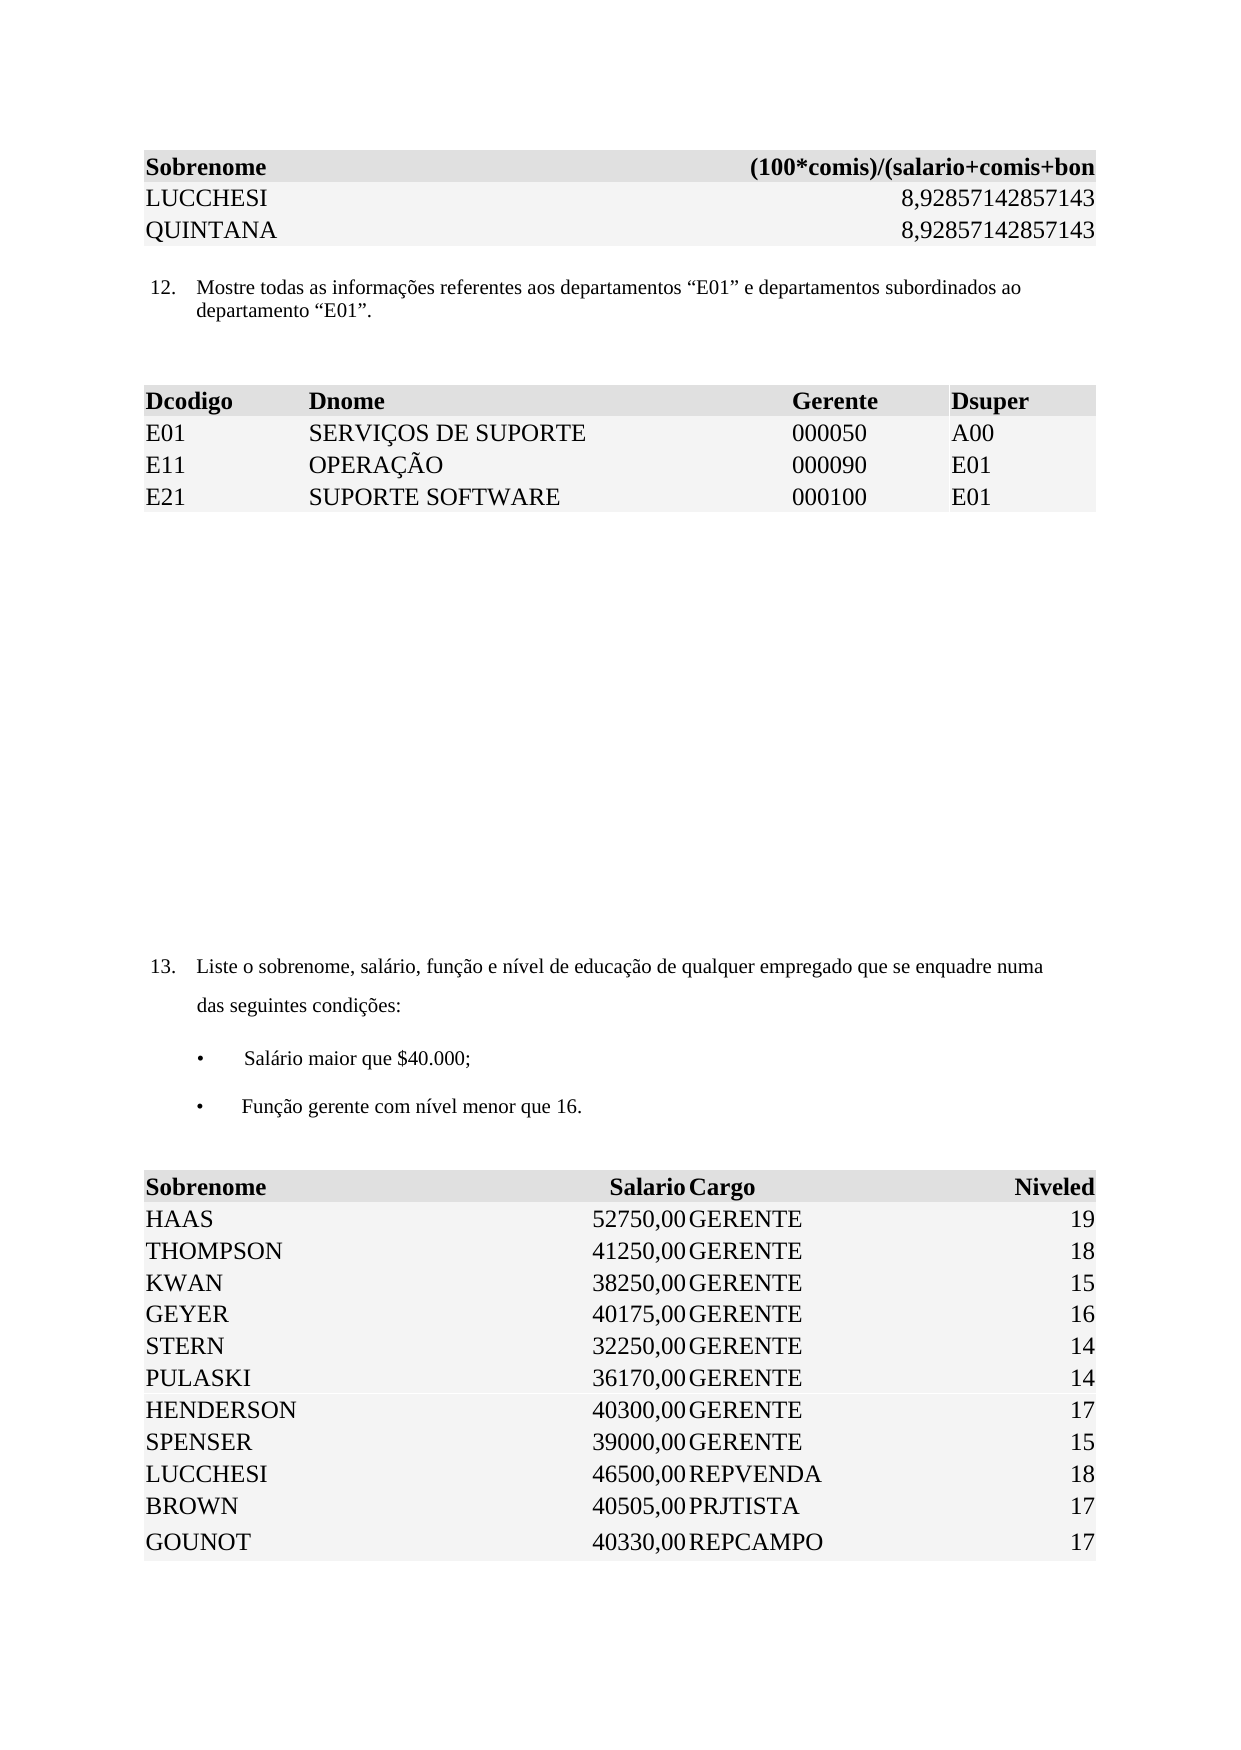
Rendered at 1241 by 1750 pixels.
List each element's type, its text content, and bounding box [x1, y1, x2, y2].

table_cell 52750,00 [445, 1202, 687, 1234]
table_cell 8,92857142857143 [415, 214, 1096, 246]
table_cell GOUNOT [144, 1521, 445, 1561]
table_cell E01 [144, 416, 307, 448]
text 12. Mostre todas as informações referentes aos departamentos “E01” e departamentos subordinados ao departamento “E01”. [150, 277, 1089, 322]
table_cell 40300,00 [445, 1394, 687, 1425]
table_cell GERENTE [687, 1394, 928, 1425]
table_header Cargo [687, 1170, 928, 1202]
table_cell A00 [950, 416, 1096, 448]
table_cell 15 [928, 1425, 1096, 1457]
table_cell GERENTE [687, 1234, 928, 1266]
table_cell STERN [144, 1330, 445, 1362]
table_cell 000090 [790, 448, 949, 480]
table_cell GERENTE [687, 1330, 928, 1362]
table_cell 41250,00 [445, 1234, 687, 1266]
table_cell PRJTISTA [687, 1489, 928, 1521]
table_cell GEYER [144, 1298, 445, 1330]
table_cell SUPORTE SOFTWARE [307, 480, 790, 512]
table_cell GERENTE [687, 1202, 928, 1234]
table_cell LUCCHESI [144, 182, 415, 214]
table_cell 32250,00 [445, 1330, 687, 1362]
table_cell 000100 [790, 480, 949, 512]
table_cell GERENTE [687, 1266, 928, 1298]
table_cell KWAN [144, 1266, 445, 1298]
table_cell PULASKI [144, 1362, 445, 1393]
table_cell 15 [928, 1266, 1096, 1298]
table_cell 40330,00 [445, 1521, 687, 1561]
table_cell 46500,00 [445, 1457, 687, 1489]
table_cell 19 [928, 1202, 1096, 1234]
table_cell 18 [928, 1234, 1096, 1266]
table_cell HAAS [144, 1202, 445, 1234]
table_cell 000050 [790, 416, 949, 448]
table_cell 8,92857142857143 [415, 182, 1096, 214]
table_cell SERVIÇOS DE SUPORTE [307, 416, 790, 448]
table_cell 36170,00 [445, 1362, 687, 1393]
table_header Niveled [928, 1170, 1096, 1202]
table_cell E01 [950, 480, 1096, 512]
table_cell GERENTE [687, 1362, 928, 1393]
table_cell 14 [928, 1330, 1096, 1362]
table_header Dsuper [950, 385, 1096, 416]
table_header Salario [445, 1170, 687, 1202]
table_cell E11 [144, 448, 307, 480]
text 13. Liste o sobrenome, salário, função e nível de educação de qualquer empregado que se enquadre numa [150, 955, 1089, 978]
table_cell QUINTANA [144, 214, 415, 246]
table_cell OPERAÇÃO [307, 448, 790, 480]
table_cell 14 [928, 1362, 1096, 1393]
table_cell REPVENDA [687, 1457, 928, 1489]
table_cell 38250,00 [445, 1266, 687, 1298]
table_cell 16 [928, 1298, 1096, 1330]
table_cell LUCCHESI [144, 1457, 445, 1489]
table_cell GERENTE [687, 1298, 928, 1330]
table_cell 39000,00 [445, 1425, 687, 1457]
table_cell 40175,00 [445, 1298, 687, 1330]
table_header Dcodigo [144, 385, 307, 416]
table_header Sobrenome [144, 150, 415, 182]
table_cell HENDERSON [144, 1394, 445, 1425]
table_header Sobrenome [144, 1170, 445, 1202]
table_cell GERENTE [687, 1425, 928, 1457]
table_cell E01 [950, 448, 1096, 480]
table_cell 17 [928, 1394, 1096, 1425]
table_header Gerente [790, 385, 949, 416]
text • Função gerente com nível menor que 16. [196, 1093, 1089, 1118]
table_cell BROWN [144, 1489, 445, 1521]
table_cell 17 [928, 1521, 1096, 1561]
table_cell 17 [928, 1489, 1096, 1521]
table_cell THOMPSON [144, 1234, 445, 1266]
table_cell E21 [144, 480, 307, 512]
table_cell REPCAMPO [687, 1521, 928, 1561]
table_cell SPENSER [144, 1425, 445, 1457]
table_header Dnome [307, 385, 790, 416]
text das seguintes condições: [150, 978, 1089, 1021]
table_header (100*comis)/(salario+comis+bon [415, 150, 1096, 182]
table_cell 18 [928, 1457, 1096, 1489]
text • Salário maior que $40.000; [197, 1045, 1089, 1069]
table_cell 40505,00 [445, 1489, 687, 1521]
